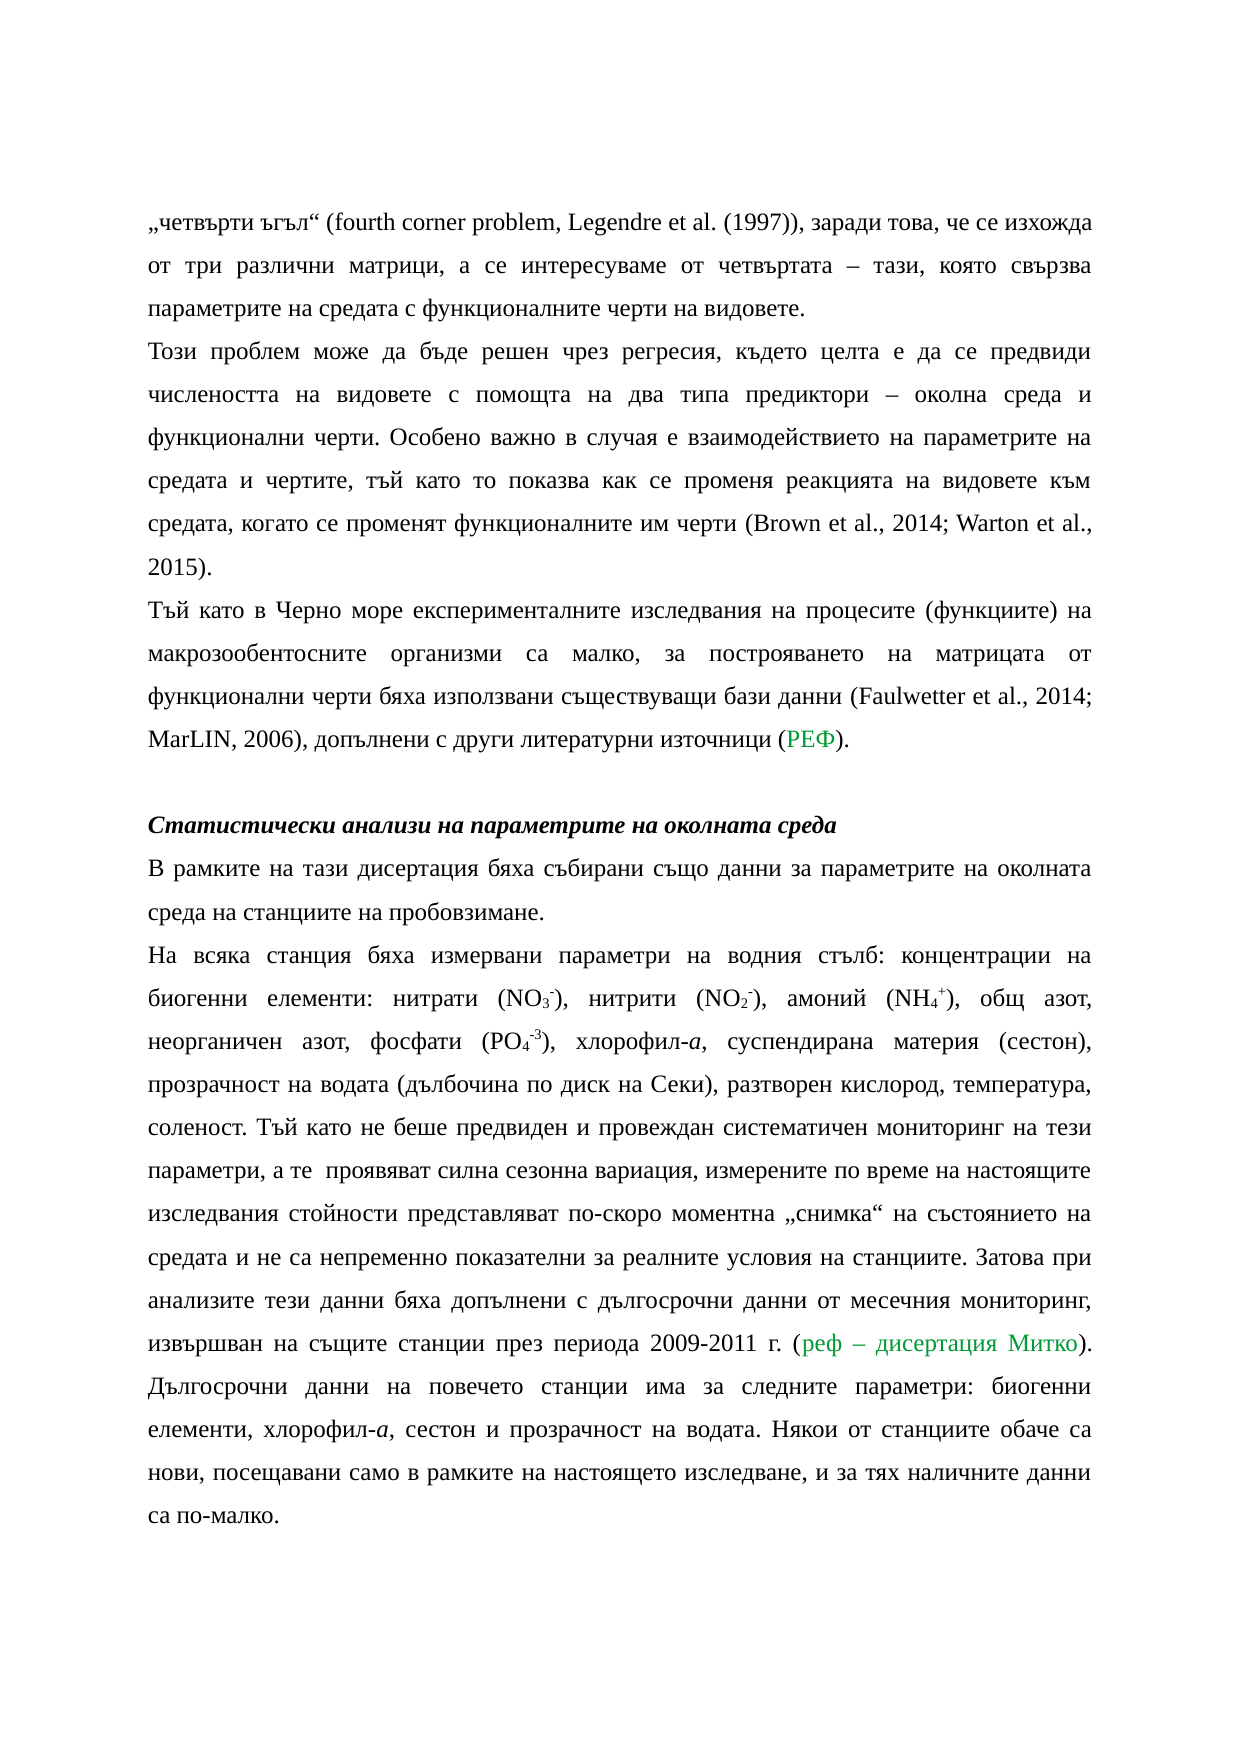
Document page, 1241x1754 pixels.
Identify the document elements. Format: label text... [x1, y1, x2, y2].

text „четвърти ъгъл“ (fourth corner problem, Legendre et al. (1997)), заради това, че се изхожда от три различни матрици, а се интересуваме от четвъртата – тази, която свързва параметрите на средата с функционалните черти на видовете. [148, 207, 1093, 322]
text На всяка станция бяха измервани параметри на водния стълб: концентрации на биогенни елементи: нитрати (NO3-), нитрити (NO2-), амоний (NH4+), общ азот, неорганичен азот, фосфати (PO4-3), хлорофил-а, суспендирана материя (сестон), прозрачност на водата (дълбочина по диск на Секи), разтворен кислород, температура, соленост. Тъй като не беше предвиден и провеждан систематичен мониторинг на тези параметри, а те проявяват силна сезонна вариация, измерените по време на настоящите изследвания стойности представляват по-скоро моментна „снимка“ на състоянието на средата и не са непременно показателни за реалните условия на станциите. Затова при анализите тези данни бяха допълнени с дългосрочни данни от месечния мониторинг, извършван на същите станции през периода 2009-2011 г. (реф – дисертация Митко). Дългосрочни данни на повечето станции има за следните параметри: биогенни елементи, хлорофил-а, сестон и прозрачност на водата. Някои от станциите обаче са нови, посещавани само в рамките на настоящето изследване, и за тях наличните данни са по-малко. [148, 940, 1093, 1529]
text Тъй като в Черно море експерименталните изследвания на процесите (функциите) на макрозообентосните организми са малко, за построяването на матрицата от функционални черти бяха използвани съществуващи бази данни (Faulwetter et al., 2014; MarLIN, 2006), допълнени с други литературни източници (РЕФ). [148, 595, 1093, 753]
text В рамките на тази дисертация бяха събирани също данни за параметрите на околната среда на станциите на пробовзимане. [148, 853, 1093, 925]
text Този проблем може да бъде решен чрез регресия, където целта е да се предвиди числеността на видовете с помощта на два типа предиктори – околна среда и функционални черти. Особено важно в случая е взаимодействието на параметрите на средата и чертите, тъй като то показва как се променя реакцията на видовете към средата, когато се променят функционалните им черти (Brown et al., 2014; Warton et al., 2015). [148, 336, 1093, 580]
text Статистически анализи на параметрите на околната среда [148, 810, 1093, 839]
